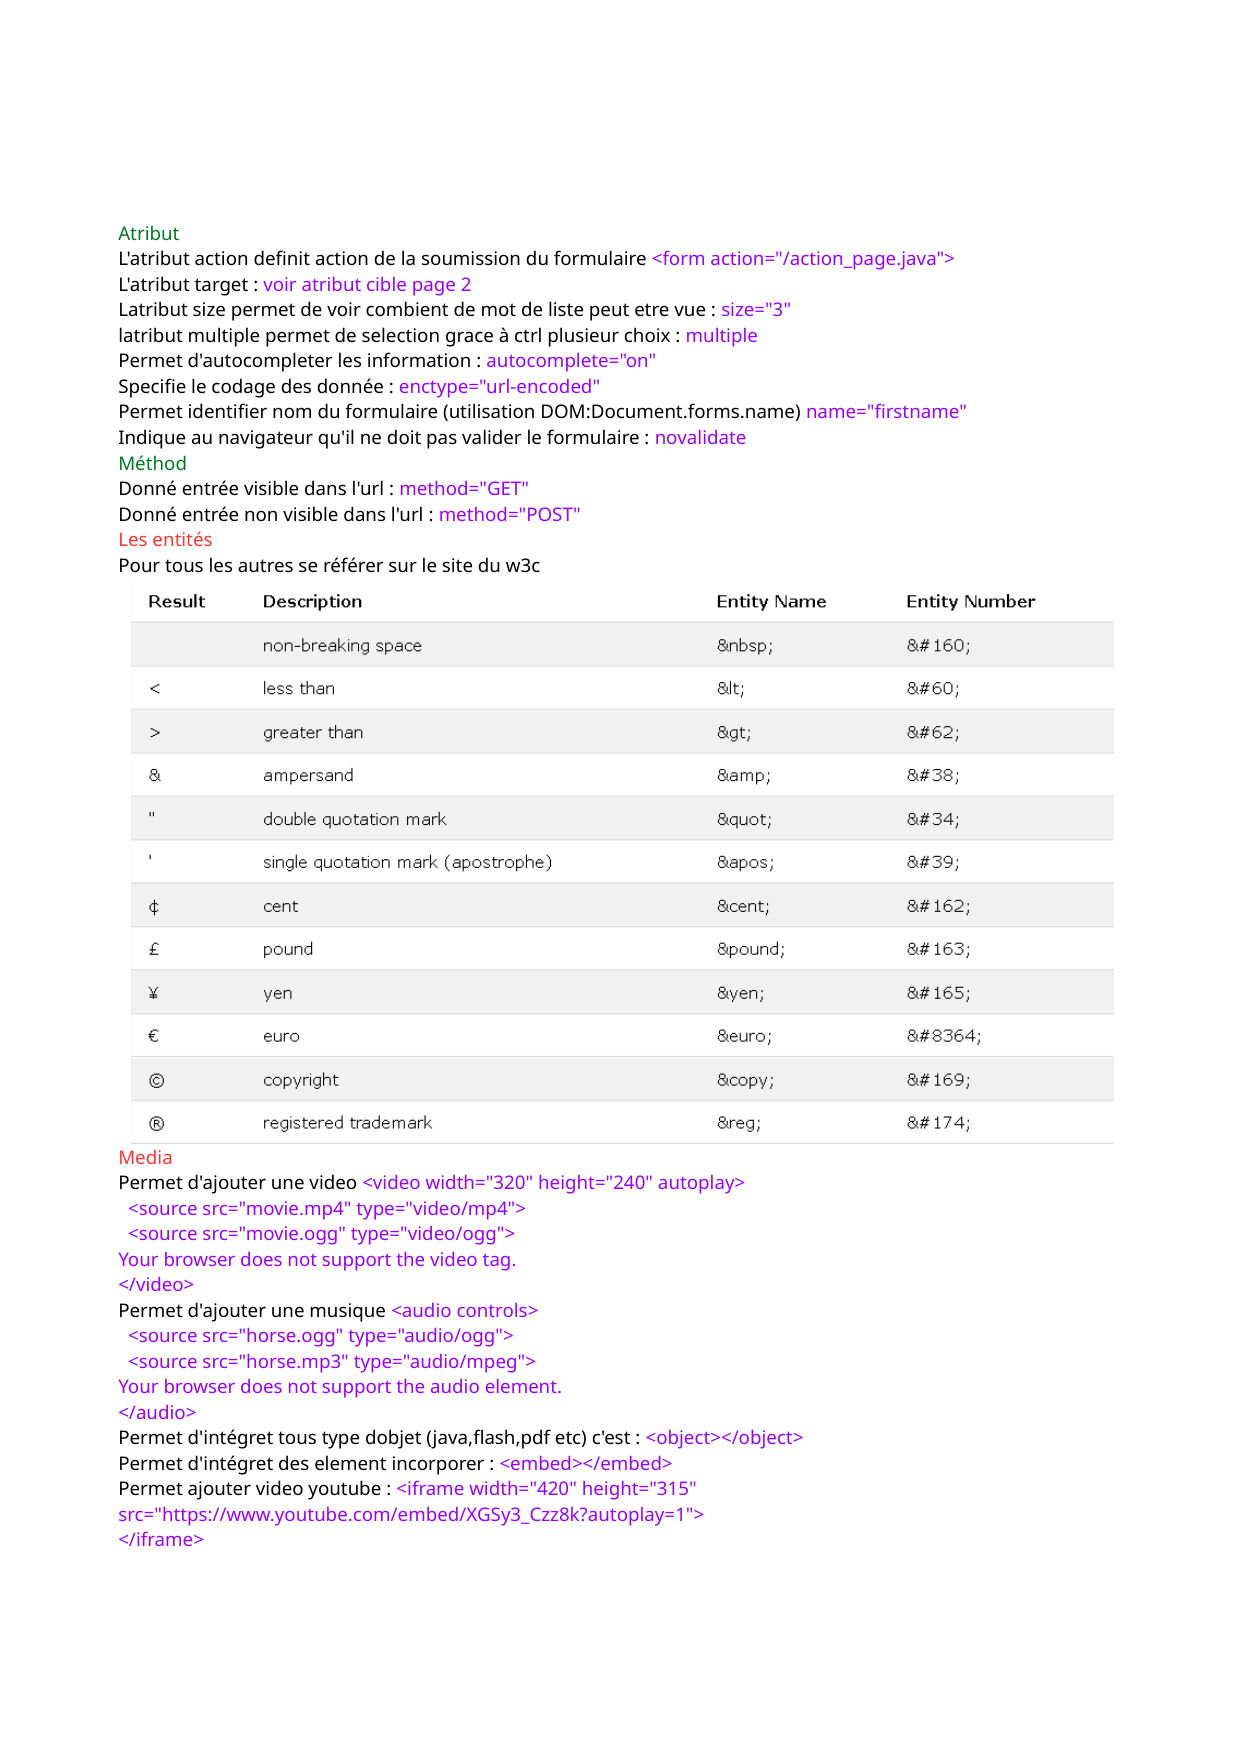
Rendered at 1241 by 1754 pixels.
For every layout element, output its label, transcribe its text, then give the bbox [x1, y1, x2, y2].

text Indique au navigateur qu'il ne doit pas valider le formulaire : novalidate [118, 424, 1122, 450]
text Latribut size permet de voir combient de mot de liste peut etre vue : size="3" [118, 297, 1122, 322]
text Permet d'autocompleter les information : autocomplete="on" [118, 348, 1122, 373]
text Donné entrée non visible dans l'url : method="POST" [118, 501, 1122, 526]
text Permet d'ajouter une musique <audio controls> <source src="horse.ogg" type="audio/ogg"> <source src="horse.mp3" type="audio/mpeg"> Your browser does not support the audio element. </audio> [118, 1297, 1122, 1425]
text L'atribut target : voir atribut cible page 2 [118, 271, 1122, 297]
text Specifie le codage des donnée : enctype="url-encoded" [118, 373, 1122, 399]
text latribut multiple permet de selection grace à ctrl plusieur choix : multiple [118, 322, 1122, 348]
text Media [118, 577, 1122, 1169]
text Permet d'intégret tous type dobjet (java,flash,pdf etc) c'est : <object></object> [118, 1425, 1122, 1450]
text Permet ajouter video youtube : <iframe width="420" height="315" src="https://www.youtube.com/embed/XGSy3_Czz8k?autoplay=1"> </iframe> [118, 1476, 1122, 1552]
text Permet d'intégret des element incorporer : <embed></embed> [118, 1450, 1122, 1476]
text Méthod [118, 450, 1122, 475]
text Les entités [118, 526, 1122, 552]
text Permet d'ajouter une video <video width="320" height="240" autoplay> <source src="movie.mp4" type="video/mp4"> <source src="movie.ogg" type="video/ogg"> Your browser does not support the video tag. </video> [118, 1169, 1122, 1297]
text Pour tous les autres se référer sur le site du w3c [118, 552, 1122, 577]
text Atribut [118, 220, 1122, 246]
text L'atribut action definit action de la soumission du formulaire <form action="/action_page.java"> [118, 246, 1122, 271]
text Donné entrée visible dans l'url : method="GET" [118, 475, 1122, 501]
picture [131, 581, 1115, 1144]
text Permet identifier nom du formulaire (utilisation DOM:Document.forms.name) name="firstname" [118, 399, 1122, 424]
